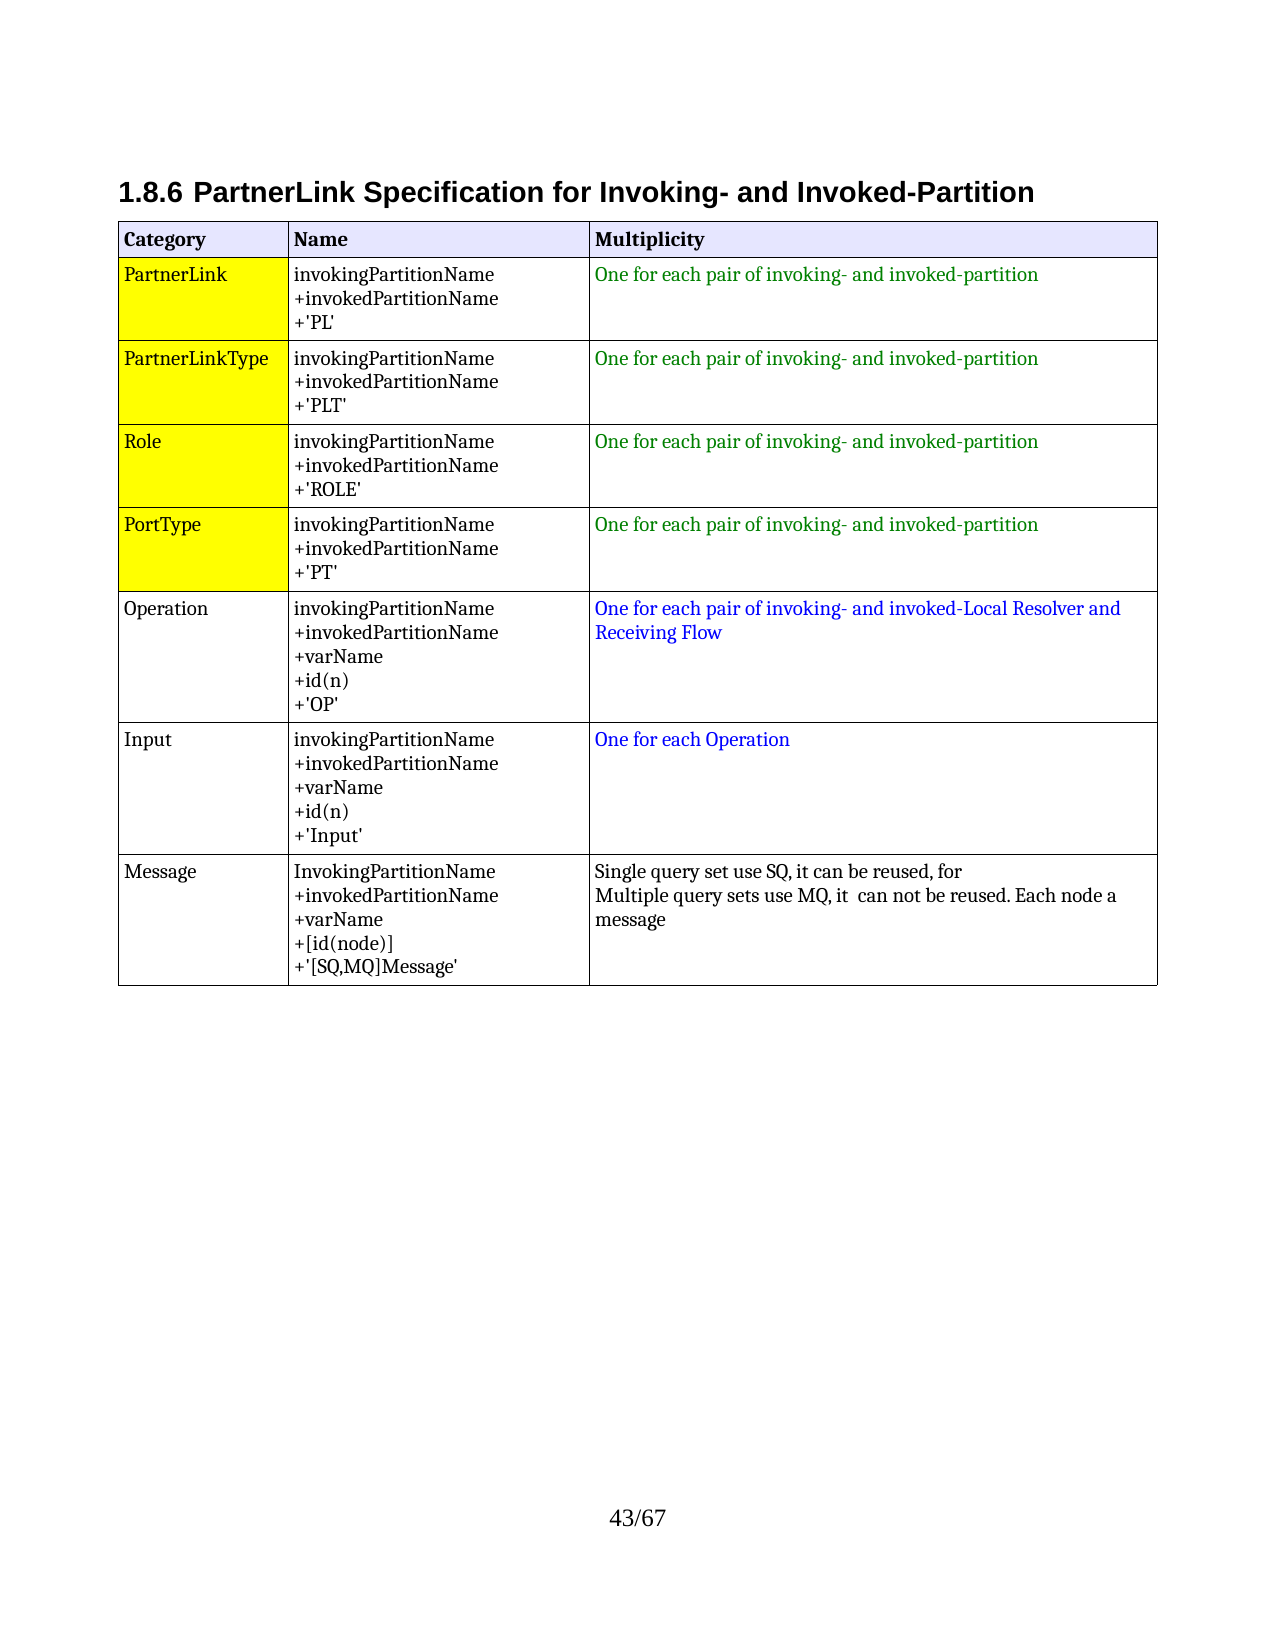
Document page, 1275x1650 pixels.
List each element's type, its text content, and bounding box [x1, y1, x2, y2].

table_cell One for each pair of invoking- and invoked-partition [590, 341, 1157, 424]
table_cell Message [119, 855, 288, 985]
table_cell One for each pair of invoking- and invoked-partition [590, 425, 1157, 507]
table_cell invokingPartitionName +invokedPartitionName +varName +id(n) +'OP' [289, 592, 589, 722]
table_cell invokingPartitionName +invokedPartitionName +'PL' [289, 258, 589, 340]
table_cell One for each pair of invoking- and invoked-Local Resolver and Receiving Flow [590, 592, 1157, 722]
table_cell Role [119, 425, 288, 507]
table_cell Single query set use SQ, it can be reused, for Multiple query sets use MQ, it can not be reused. Each node a message [590, 855, 1157, 985]
table_cell invokingPartitionName +invokedPartitionName +'PT' [289, 508, 589, 591]
table_cell Input [119, 723, 288, 853]
table_header Multiplicity [590, 222, 1157, 257]
table_cell Operation [119, 592, 288, 722]
table_cell PartnerLinkType [119, 341, 288, 424]
table_cell One for each pair of invoking- and invoked-partition [590, 258, 1157, 340]
table_cell PartnerLink [119, 258, 288, 340]
table_cell invokingPartitionName +invokedPartitionName +'PLT' [289, 341, 589, 424]
table_cell invokingPartitionName +invokedPartitionName +varName +id(n) +'Input' [289, 723, 589, 853]
table_header Name [289, 222, 589, 257]
table_cell invokingPartitionName +invokedPartitionName +'ROLE' [289, 425, 589, 507]
table_cell PortType [119, 508, 288, 591]
table_header Category [119, 222, 288, 257]
table_cell One for each pair of invoking- and invoked-partition [590, 508, 1157, 591]
table_cell InvokingPartitionName +invokedPartitionName +varName +[id(node)] +'[SQ,MQ]Message' [289, 855, 589, 985]
subtitle PartnerLink Specification for Invoking- and Invoked-Partition [118, 176, 1157, 209]
table_cell One for each Operation [590, 723, 1157, 853]
